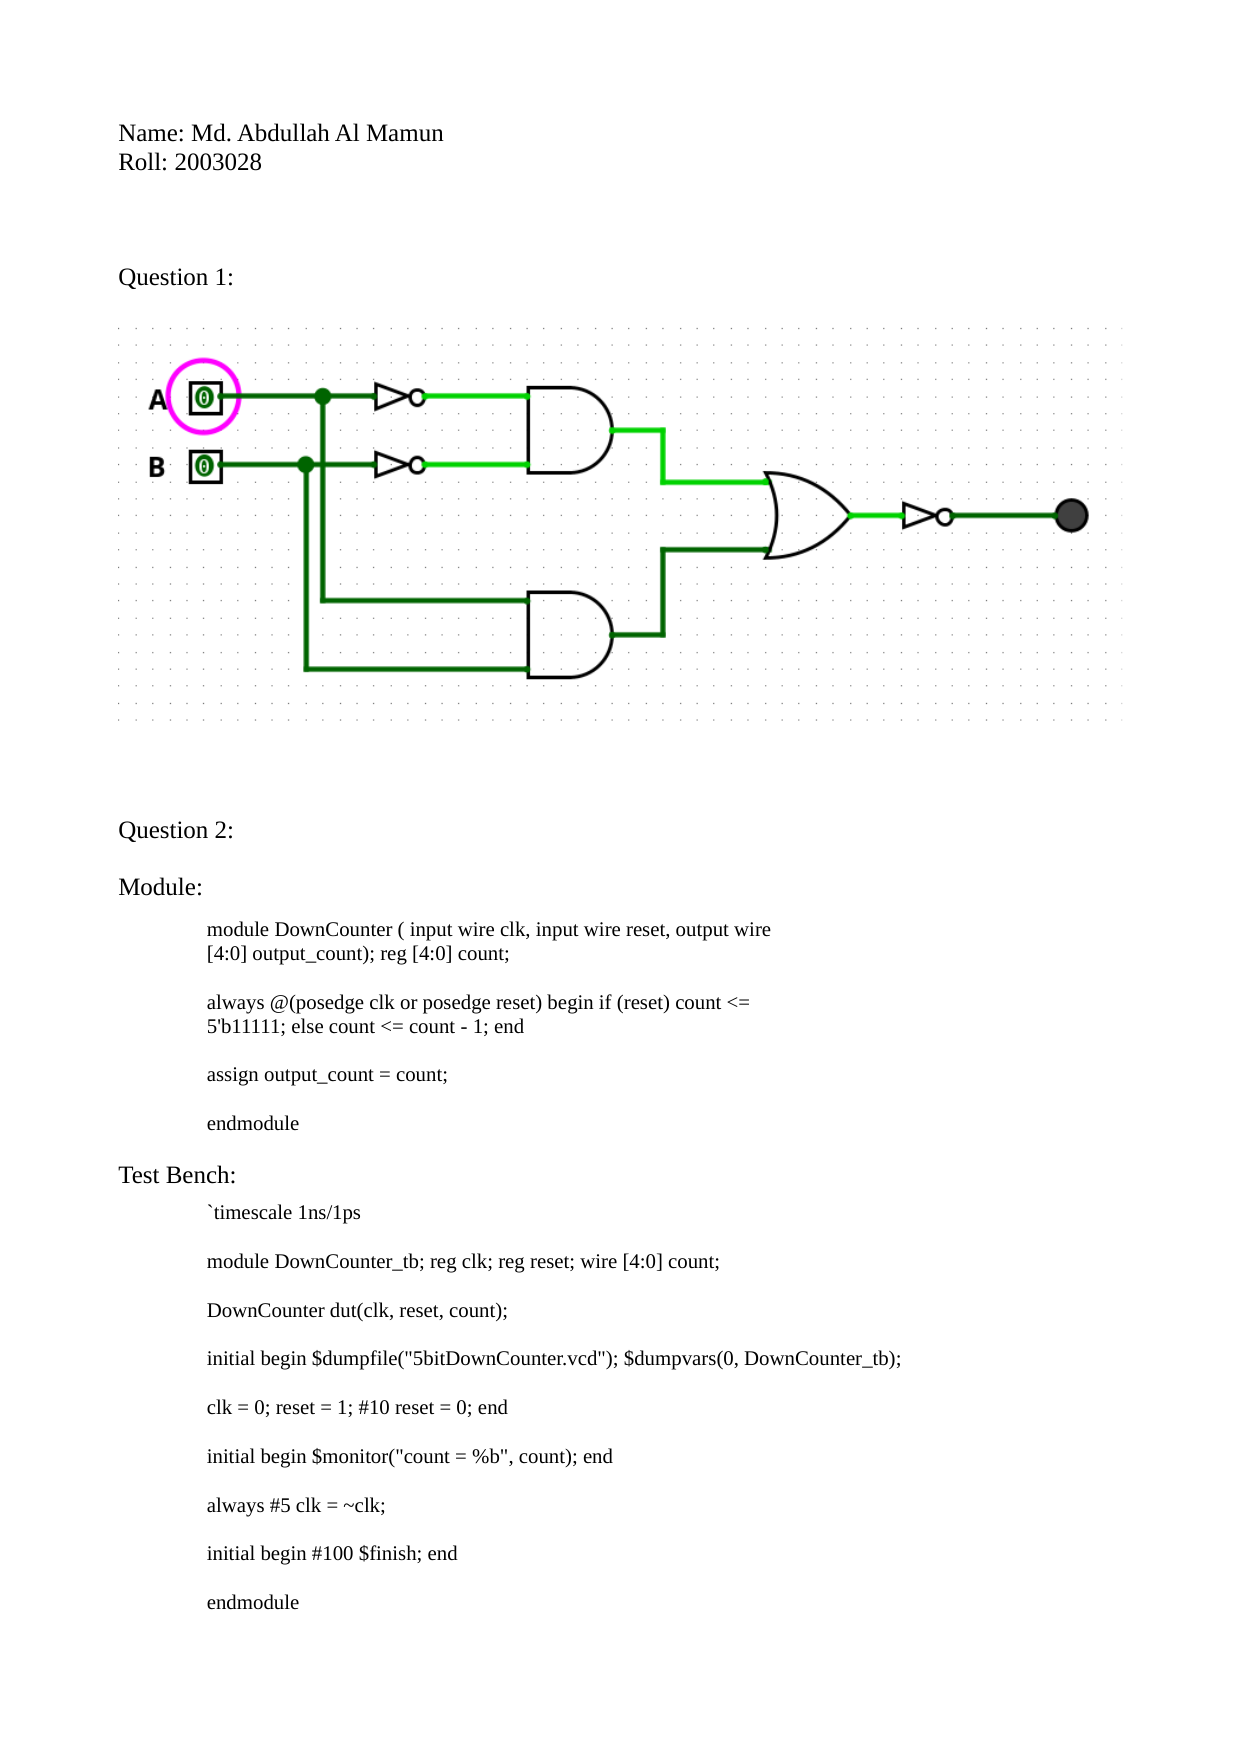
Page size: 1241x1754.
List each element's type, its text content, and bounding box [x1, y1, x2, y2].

text Question 1: [118, 262, 1122, 291]
text Question 2: [118, 815, 1122, 844]
text Roll: 2003028 [118, 147, 1122, 176]
picture [118, 316, 1123, 729]
text Module: [118, 872, 1122, 901]
text Name: Md. Abdullah Al Mamun [118, 118, 1122, 147]
text Test Bench: [118, 1160, 1122, 1189]
